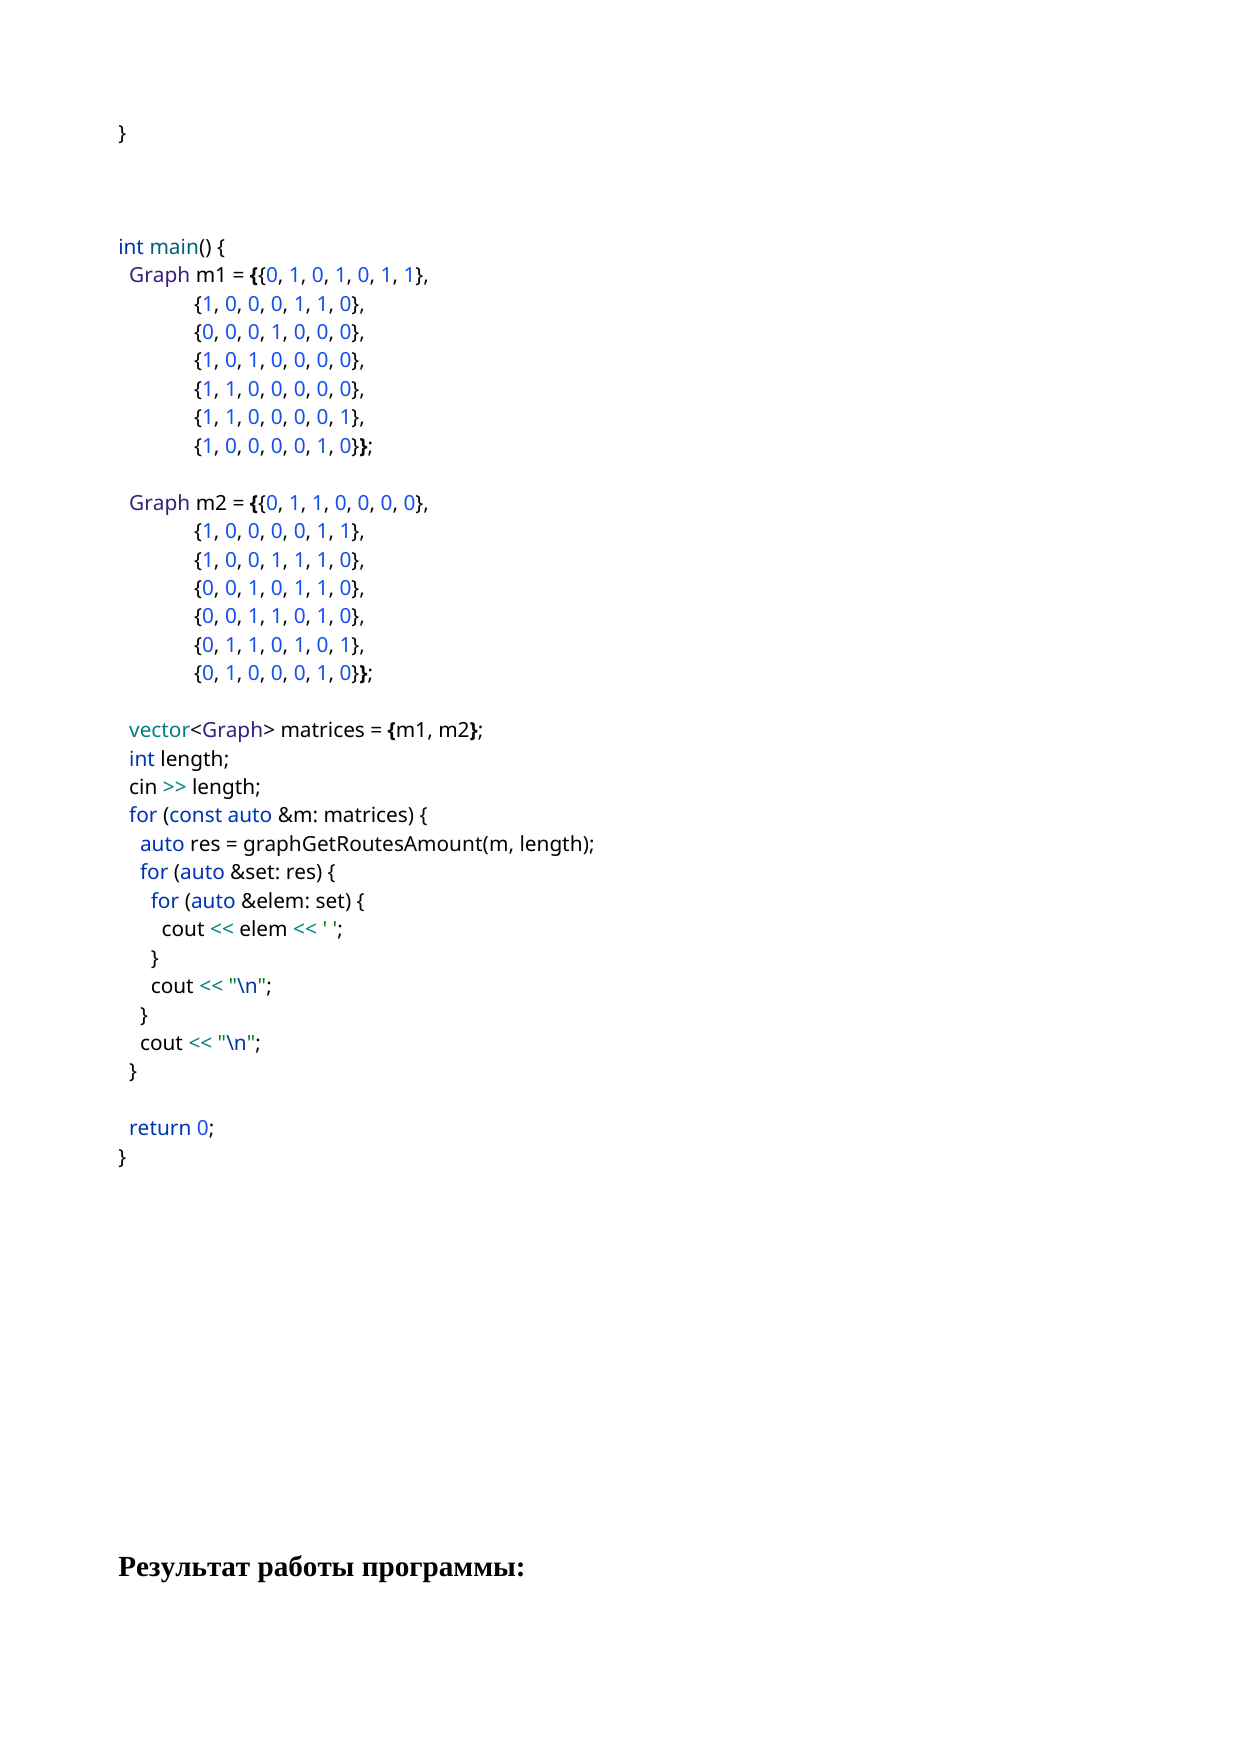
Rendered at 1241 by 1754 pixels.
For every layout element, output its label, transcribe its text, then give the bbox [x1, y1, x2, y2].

text } [118, 118, 1122, 147]
text int main() { Graph m1 = {{0, 1, 0, 1, 0, 1, 1}, {1, 0, 0, 0, 1, 1, 0}, {0, 0, 0, 1, 0, 0, 0}, {1, 0, 1, 0, 0, 0, 0}, {1, 1, 0, 0, 0, 0, 0}, {1, 1, 0, 0, 0, 0, 1}, {1, 0, 0, 0, 0, 1, 0}}; Graph m2 = {{0, 1, 1, 0, 0, 0, 0}, {1, 0, 0, 0, 0, 1, 1}, {1, 0, 0, 1, 1, 1, 0}, {0, 0, 1, 0, 1, 1, 0}, {0, 0, 1, 1, 0, 1, 0}, {0, 1, 1, 0, 1, 0, 1}, {0, 1, 0, 0, 0, 1, 0}}; vector<Graph> matrices = {m1, m2}; int length; cin >> length; for (const auto &m: matrices) { auto res = graphGetRoutesAmount(m, length); for (auto &set: res) { for (auto &elem: set) { cout << elem << ' '; } cout << "\n"; } cout << "\n"; } return 0; } [118, 203, 1122, 1170]
text Результат работы программы: [118, 1549, 1122, 1582]
